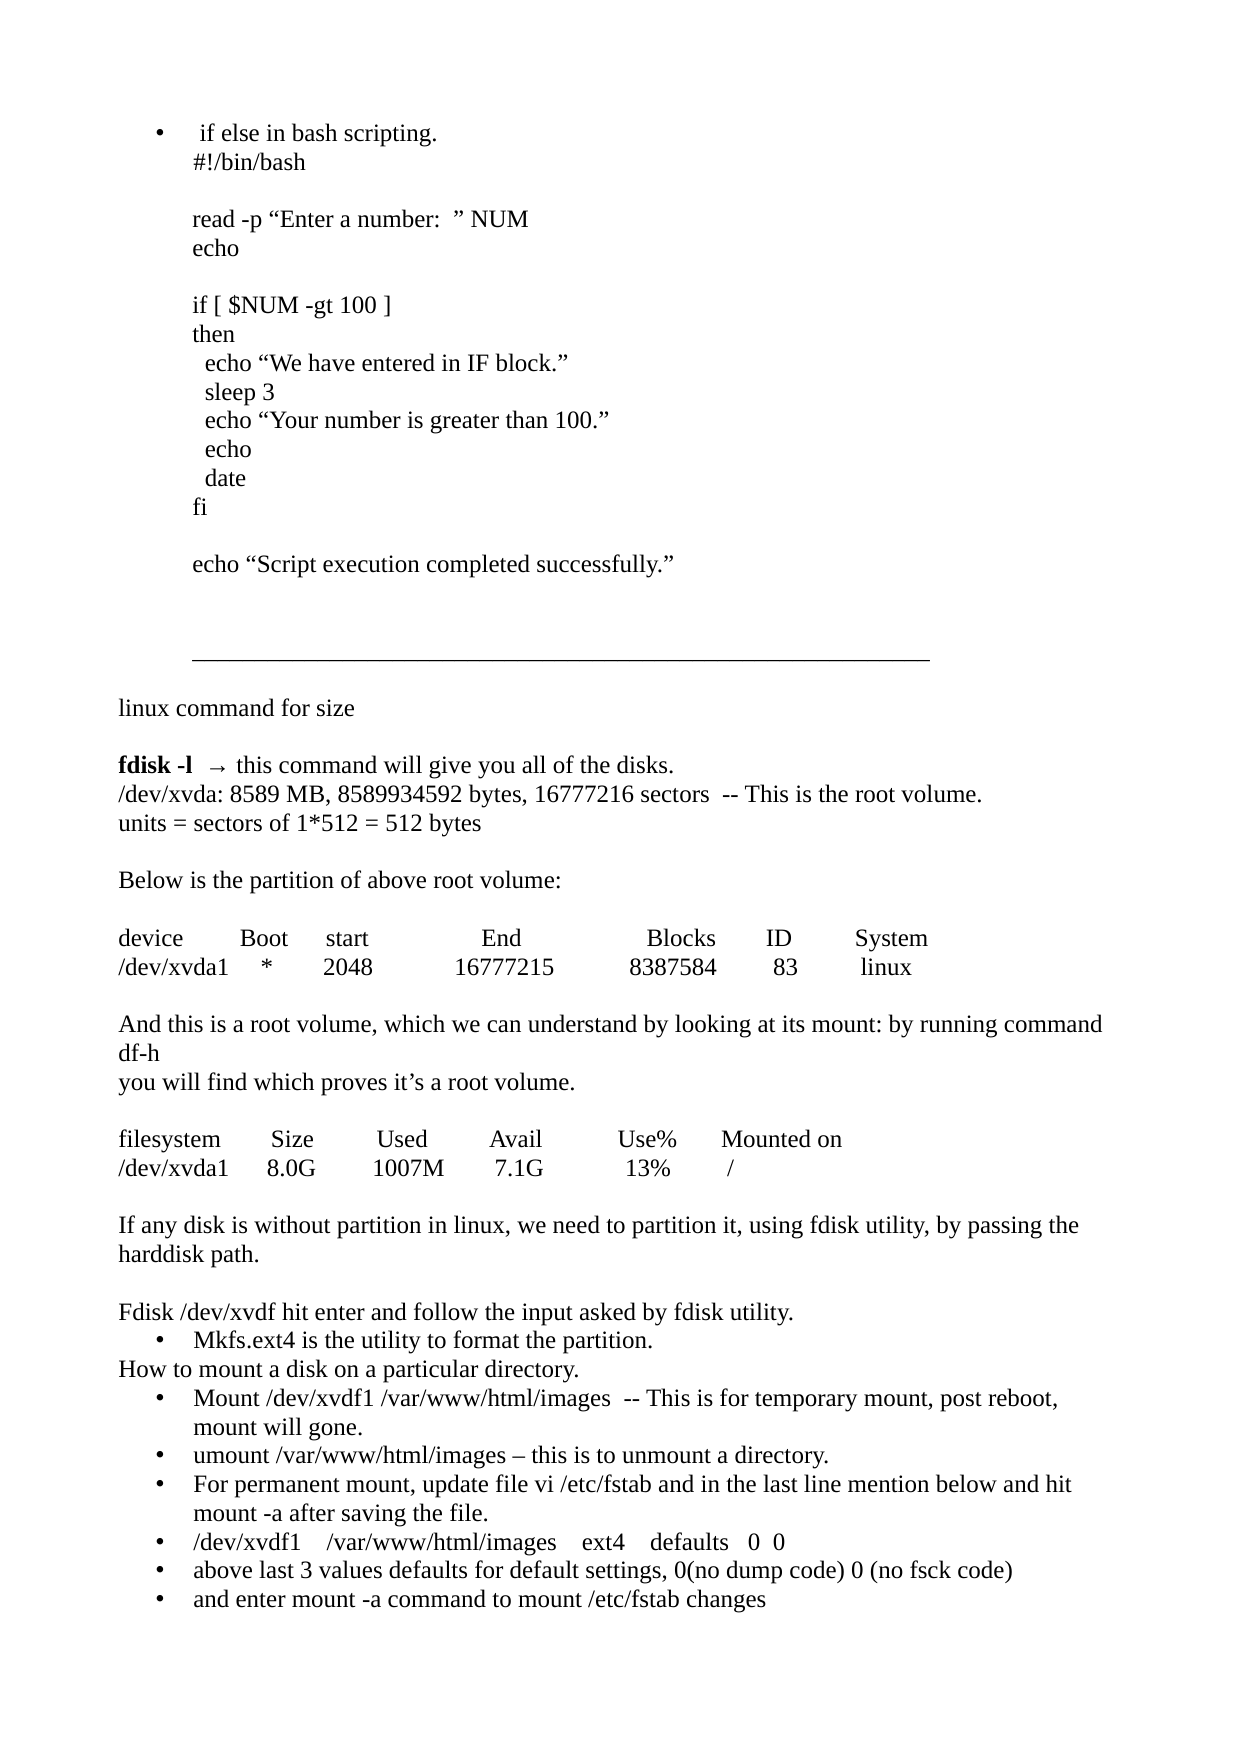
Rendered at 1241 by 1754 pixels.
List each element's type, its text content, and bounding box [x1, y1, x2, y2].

text fdisk -l → this command will give you all of the disks. [118, 751, 1122, 779]
text echo “Your number is greater than 100.” [118, 406, 1122, 434]
text echo [118, 233, 1122, 262]
text device Boot start End Blocks ID System [118, 923, 1122, 952]
text And this is a root volume, which we can understand by looking at its mount: by running command df-h [118, 1009, 1122, 1067]
list if else in bash scripting. [156, 118, 1122, 147]
list For permanent mount, update file vi /etc/fstab and in the last line mention below and hit mount -a after saving the file. [156, 1469, 1122, 1527]
text /dev/xvda: 8589 MB, 8589934592 bytes, 16777216 sectors -- This is the root volume. [118, 779, 1122, 808]
text read -p “Enter a number: ” NUM [118, 204, 1122, 233]
text sleep 3 [118, 377, 1122, 406]
list Mkfs.ext4 is the utility to format the partition. [156, 1326, 1122, 1354]
text How to mount a disk on a particular directory. [118, 1354, 1122, 1383]
text echo [118, 434, 1122, 463]
text Fdisk /dev/xvdf hit enter and follow the input asked by fdisk utility. [118, 1297, 1122, 1326]
text If any disk is without partition in linux, we need to partition it, using fdisk utility, by passing the harddisk path. [118, 1211, 1122, 1268]
list #!/bin/bash [156, 147, 1122, 176]
list umount /var/www/html/images – this is to unmount a directory. [156, 1441, 1122, 1469]
text fi [118, 492, 1122, 521]
list /dev/xvdf1 /var/www/html/images ext4 defaults 0 0 [156, 1527, 1122, 1556]
text date [118, 463, 1122, 492]
list above last 3 values defaults for default settings, 0(no dump code) 0 (no fsck code) [156, 1556, 1122, 1584]
text /dev/xvda1 8.0G 1007M 7.1G 13% / [118, 1153, 1122, 1182]
text echo “We have entered in IF block.” [118, 348, 1122, 377]
text you will find which proves it’s a root volume. [118, 1067, 1122, 1096]
text Below is the partition of above root volume: [118, 866, 1122, 894]
list and enter mount -a command to mount /etc/fstab changes [156, 1584, 1122, 1613]
text ___________________________________________________________ [118, 636, 1122, 664]
text if [ $NUM -gt 100 ] [118, 291, 1122, 319]
text /dev/xvda1 * 2048 16777215 8387584 83 linux [118, 952, 1122, 981]
list Mount /dev/xvdf1 /var/www/html/images -- This is for temporary mount, post reboot, mount will gone. [156, 1383, 1122, 1441]
text units = sectors of 1*512 = 512 bytes [118, 808, 1122, 837]
text filesystem Size Used Avail Use% Mounted on [118, 1124, 1122, 1153]
text then [118, 319, 1122, 348]
text linux command for size [118, 693, 1122, 722]
text echo “Script execution completed successfully.” [118, 549, 1122, 578]
